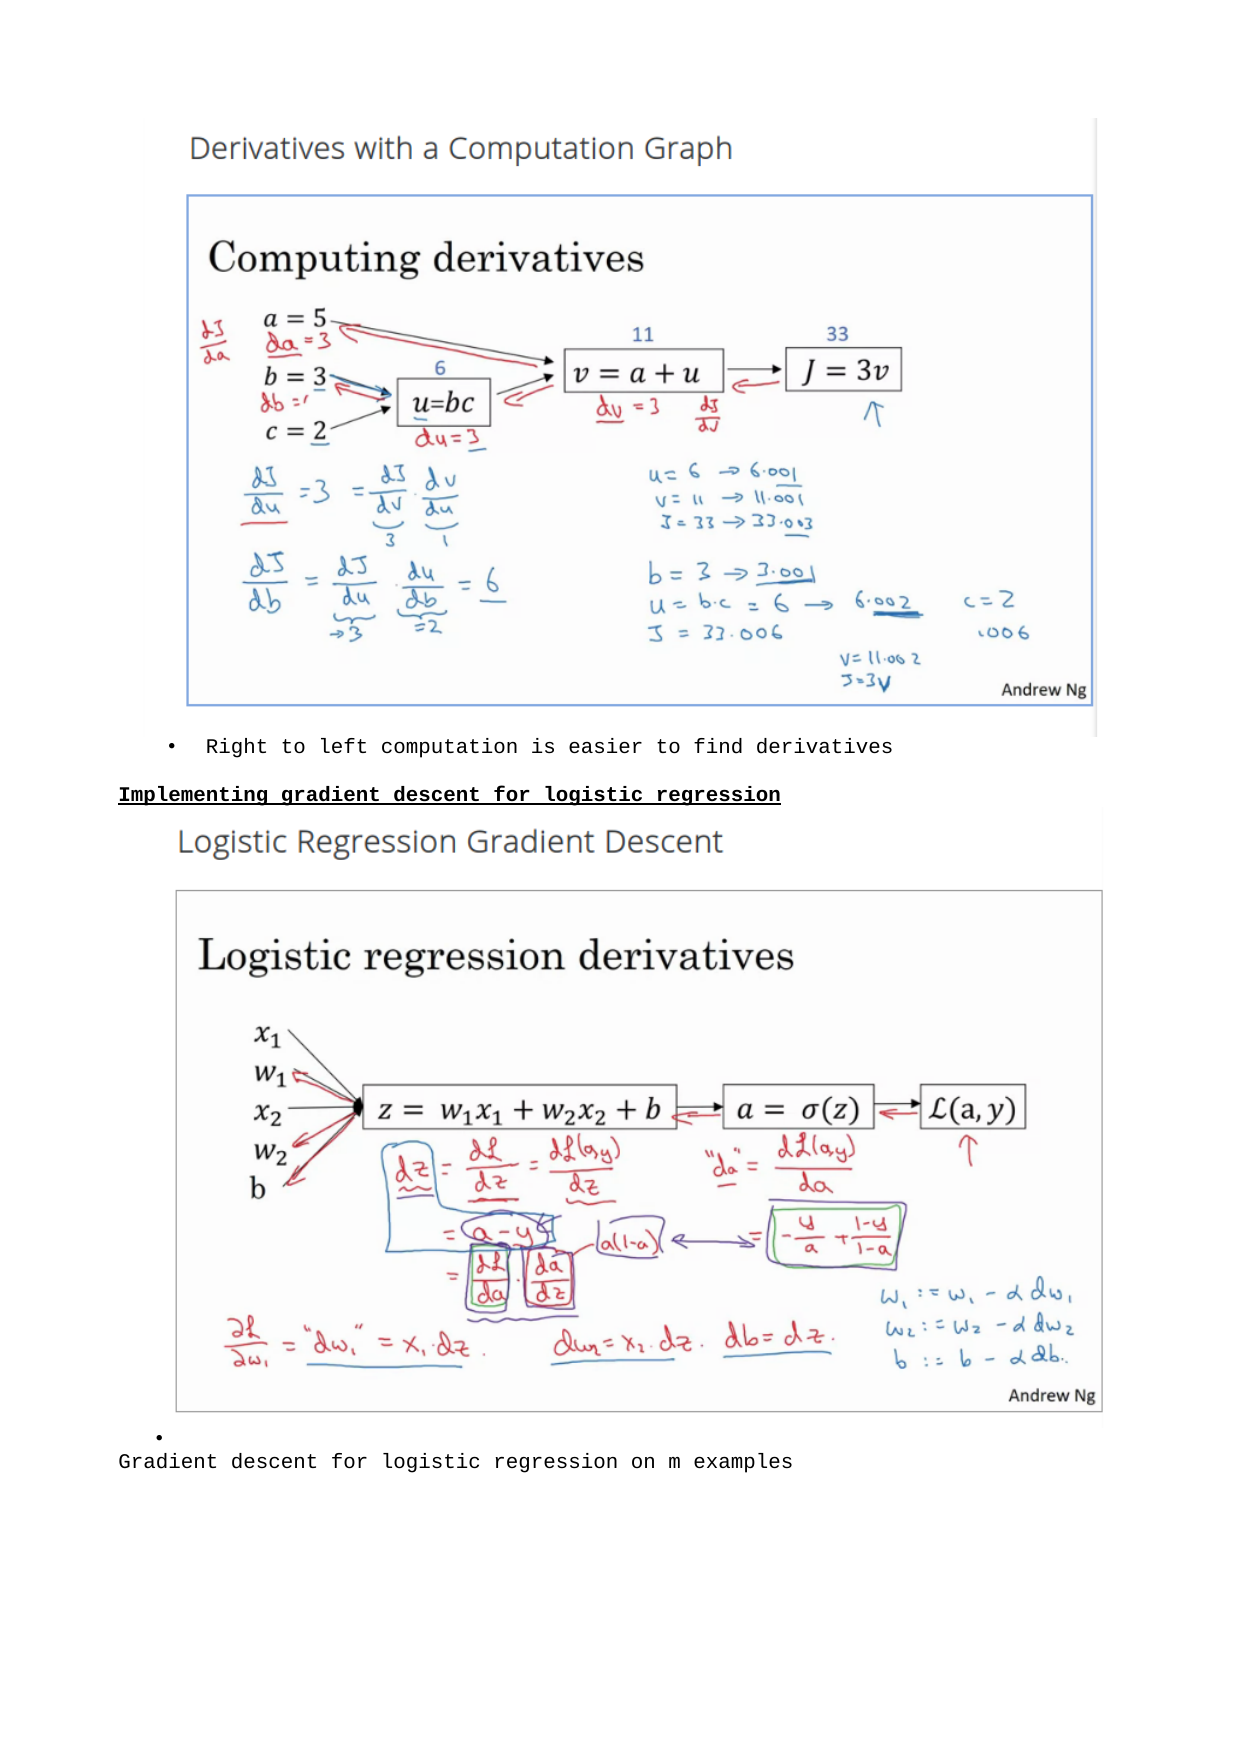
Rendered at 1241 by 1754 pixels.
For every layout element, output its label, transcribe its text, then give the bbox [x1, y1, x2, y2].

picture [143, 118, 1098, 737]
picture [136, 807, 1104, 1428]
text Gradient descent for logistic regression on m examples [118, 1451, 1122, 1475]
text Implementing gradient descent for logistic regression [118, 784, 1122, 807]
list Right to left computation is easier to find derivatives [168, 118, 1122, 760]
